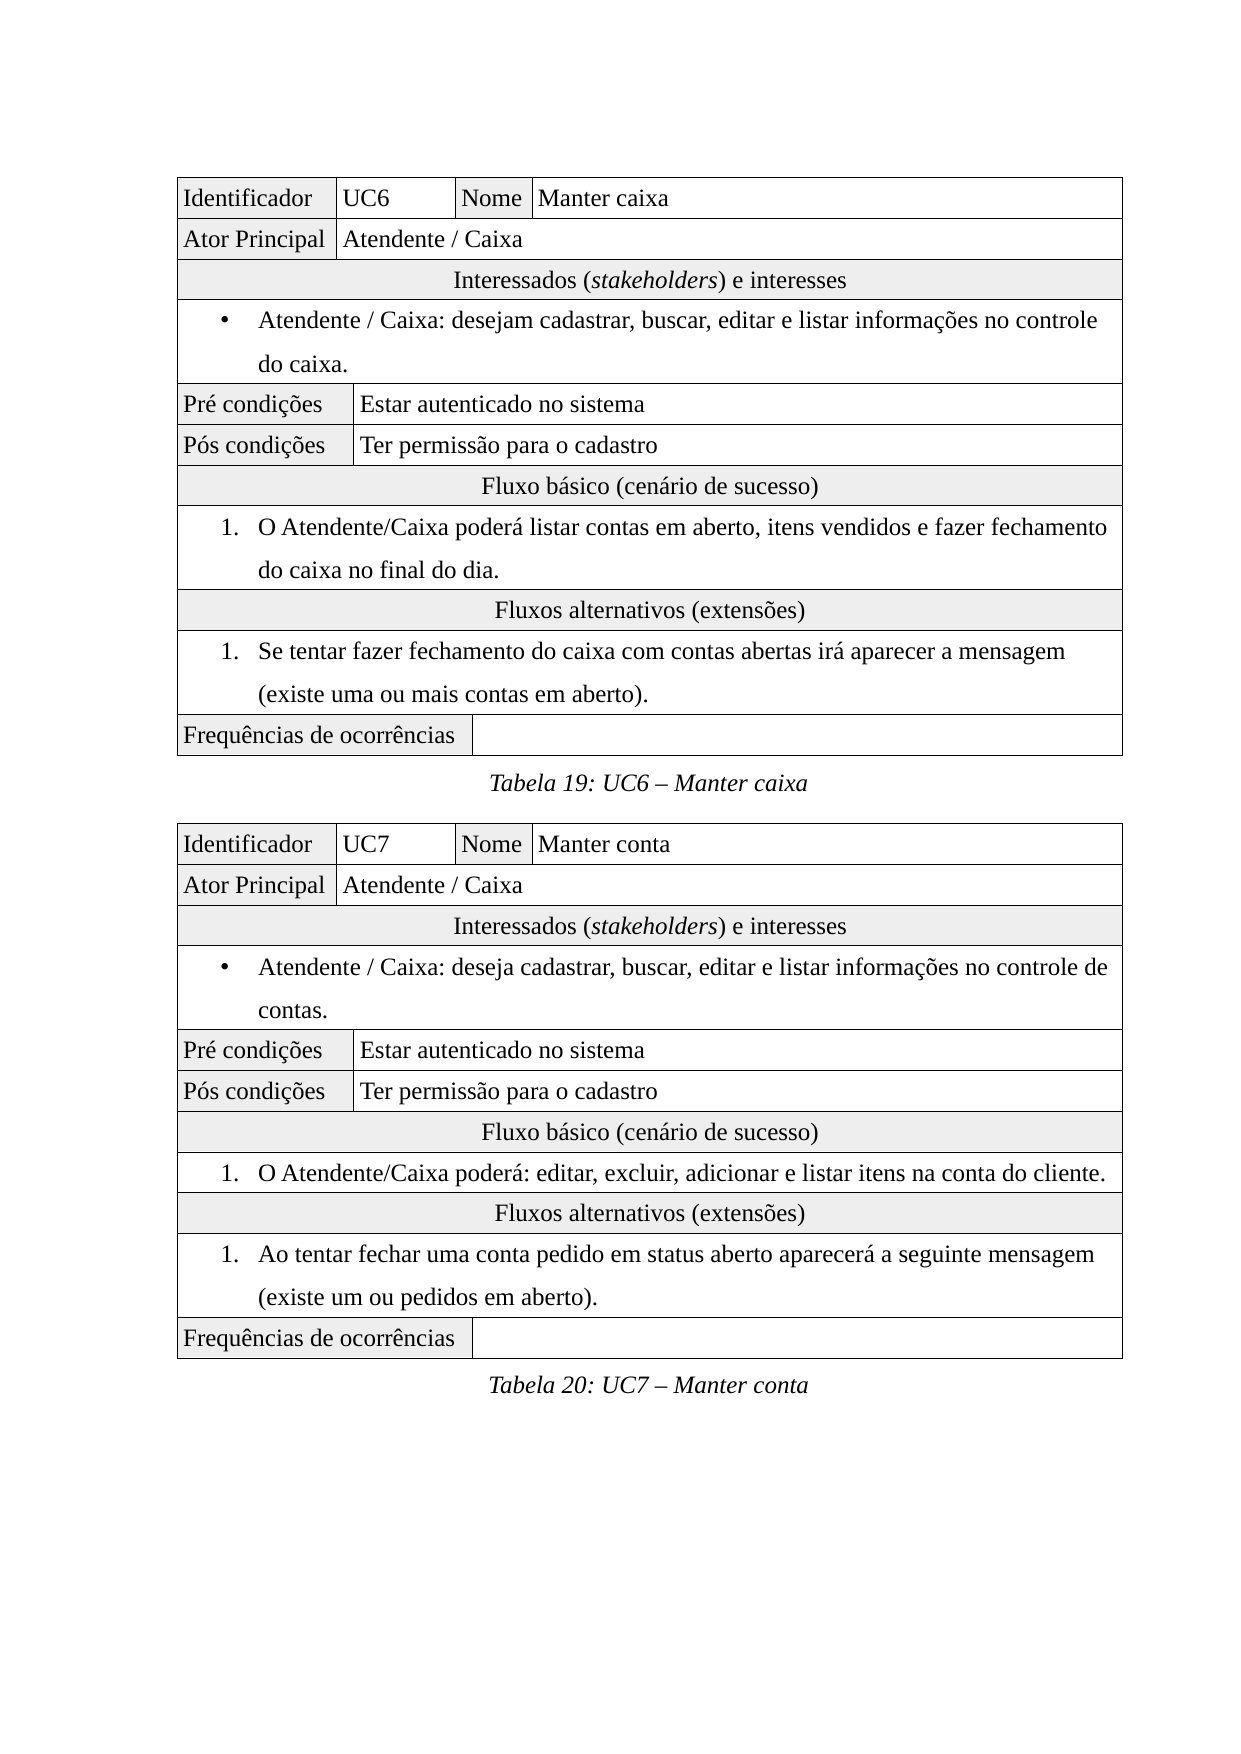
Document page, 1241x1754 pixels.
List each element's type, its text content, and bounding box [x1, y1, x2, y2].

table_cell Pós condições [178, 425, 353, 465]
table_header Identificador [178, 824, 336, 864]
table_cell Fluxos alternativos (extensões) [178, 590, 1122, 630]
table_cell Ter permissão para o cadastro [354, 1071, 1122, 1111]
table_cell Se tentar fazer fechamento do caixa com contas abertas irá aparecer a mensagem (existe uma ou mais contas em aberto). [178, 631, 1122, 714]
table_cell [473, 1318, 1122, 1357]
table_cell Atendente / Caixa: desejam cadastrar, buscar, editar e listar informações no controle do caixa. [178, 300, 1122, 383]
table_header UC6 [337, 178, 455, 218]
table_cell Fluxo básico (cenário de sucesso) [178, 1112, 1122, 1151]
table_cell Pós condições [178, 1071, 353, 1111]
table_cell Frequências de ocorrências [178, 715, 472, 754]
table_header Nome [456, 178, 532, 218]
table_header UC7 [337, 824, 455, 864]
table_cell Pré condições [178, 1030, 353, 1070]
table_header Identificador [178, 178, 336, 218]
table_cell Fluxo básico (cenário de sucesso) [178, 466, 1122, 505]
text Tabela 19: UC6 – Manter caixa [177, 768, 1122, 796]
table_cell Ator Principal [178, 865, 336, 905]
table_header Manter caixa [533, 178, 1122, 218]
table_cell Atendente / Caixa: deseja cadastrar, buscar, editar e listar informações no controle de contas. [178, 946, 1122, 1029]
table_cell Atendente / Caixa [337, 219, 1122, 259]
table_cell Fluxos alternativos (extensões) [178, 1193, 1122, 1233]
table_cell O Atendente/Caixa poderá listar contas em aberto, itens vendidos e fazer fechamento do caixa no final do dia. [178, 506, 1122, 589]
table_cell Ter permissão para o cadastro [354, 425, 1122, 465]
table_cell Interessados (stakeholders) e interesses [178, 260, 1122, 299]
table_cell Estar autenticado no sistema [354, 1030, 1122, 1070]
table_cell Ator Principal [178, 219, 336, 259]
table_header Nome [456, 824, 532, 864]
table_cell Frequências de ocorrências [178, 1318, 472, 1357]
text Tabela 20: UC7 – Manter conta [177, 1371, 1122, 1399]
table_cell Atendente / Caixa [337, 865, 1122, 905]
table_cell Ao tentar fechar uma conta pedido em status aberto aparecerá a seguinte mensagem (existe um ou pedidos em aberto). [178, 1234, 1122, 1317]
table_cell Estar autenticado no sistema [354, 384, 1122, 424]
table_header Manter conta [533, 824, 1122, 864]
table_cell O Atendente/Caixa poderá: editar, excluir, adicionar e listar itens na conta do cliente. [178, 1153, 1122, 1192]
table_cell Pré condições [178, 384, 353, 424]
table_cell Interessados (stakeholders) e interesses [178, 906, 1122, 945]
table_cell [473, 715, 1122, 754]
